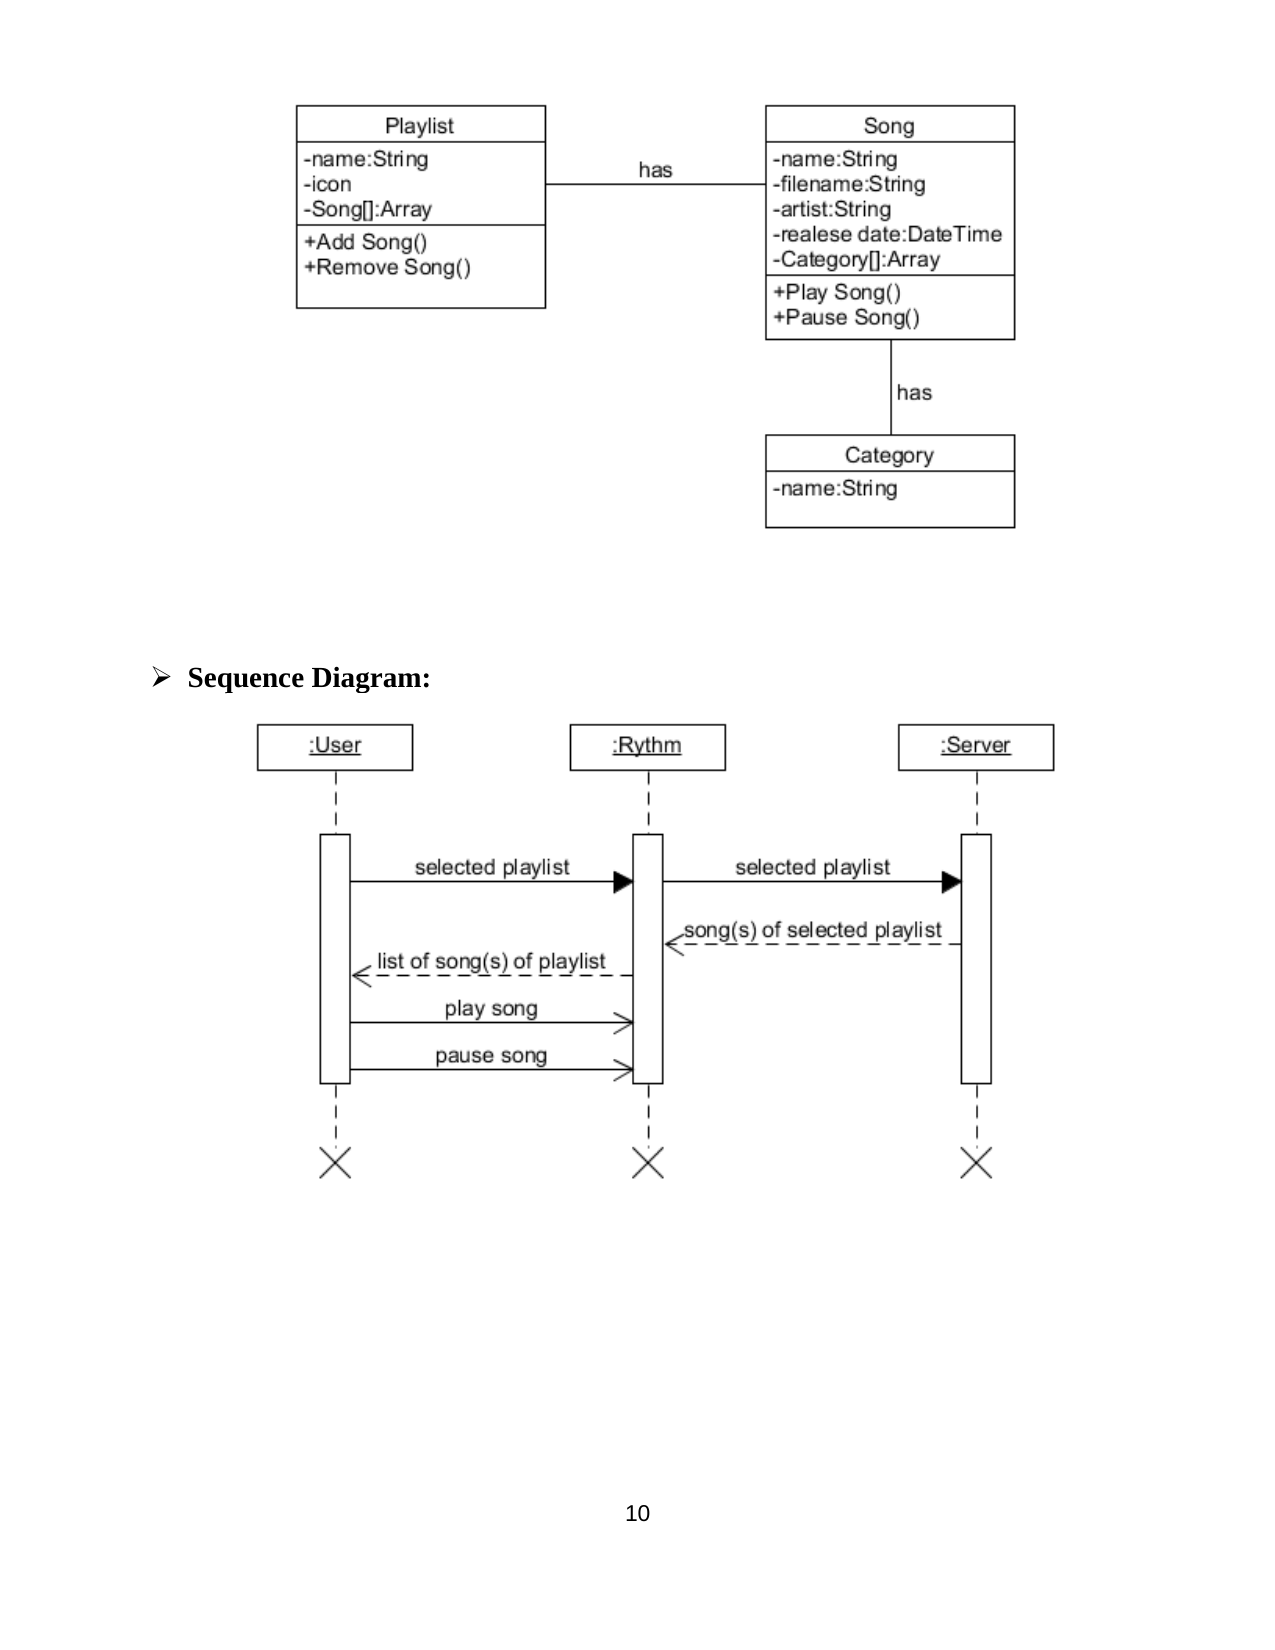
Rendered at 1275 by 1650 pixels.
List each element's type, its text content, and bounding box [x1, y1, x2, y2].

list Sequence Diagram: [150, 660, 1125, 694]
